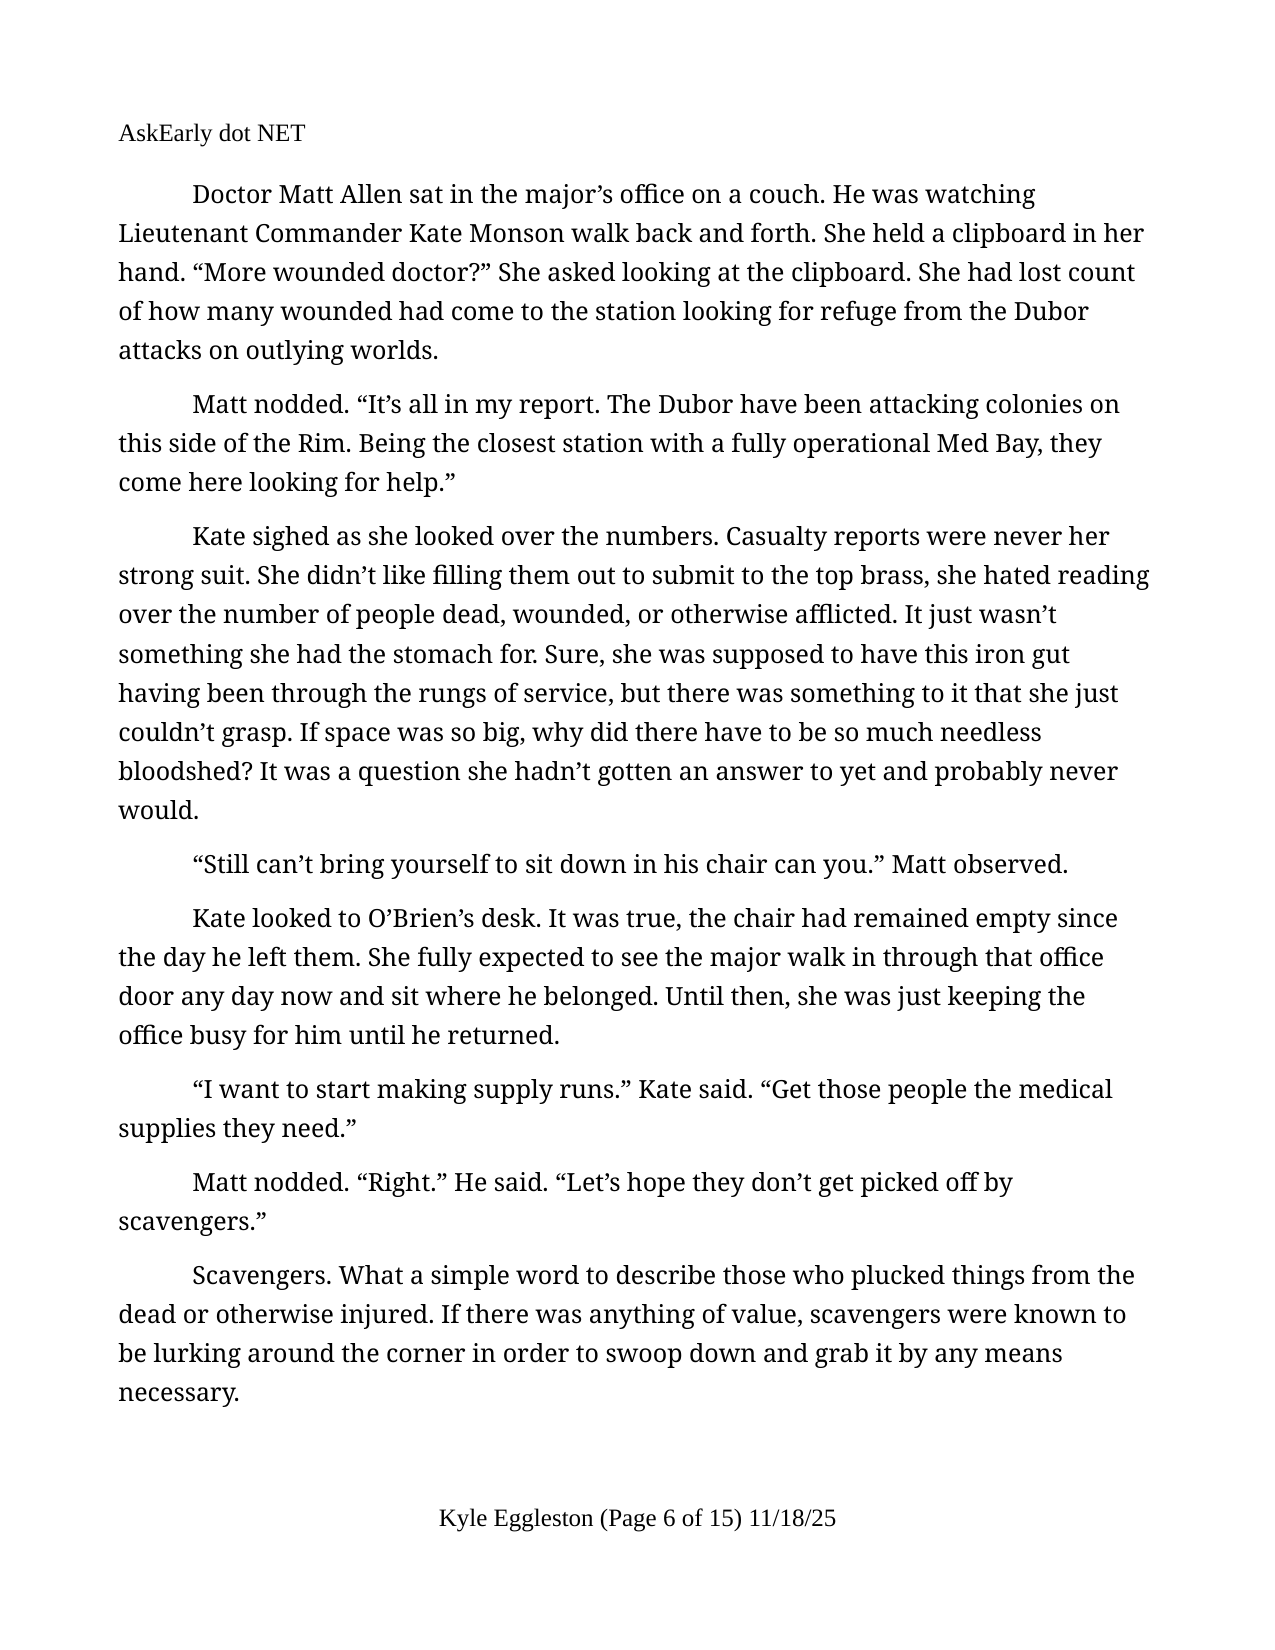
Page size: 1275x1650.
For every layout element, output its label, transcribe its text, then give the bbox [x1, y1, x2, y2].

text Matt nodded. “It’s all in my report. The Dubor have been attacking colonies on this side of the Rim. Being the closest station with a fully operational Med Bay, they come here looking for help.” [118, 387, 1157, 499]
text Kate sighed as she looked over the numbers. Casualty reports were never her strong suit. She didn’t like filling them out to submit to the top brass, she hated reading over the number of people dead, wounded, or otherwise afflicted. It just wasn’t something she had the stomach for. Sure, she was supposed to have this iron gut having been through the rungs of service, but there was something to it that she just couldn’t grasp. If space was so big, why did there have to be so much needless bloodshed? It was a question she hadn’t gotten an answer to yet and probably never would. [118, 519, 1157, 827]
text Scavengers. What a simple word to describe those who plucked things from the dead or otherwise injured. If there was anything of value, scavengers were known to be lurking around the corner in order to swoop down and grab it by any means necessary. [118, 1258, 1157, 1409]
text Doctor Matt Allen sat in the major’s office on a couch. He was watching Lieutenant Commander Kate Monson walk back and forth. She held a clipboard in her hand. “More wounded doctor?” She asked looking at the clipboard. She had lost count of how many wounded had come to the station looking for refuge from the Dubor attacks on outlying worlds. [118, 176, 1157, 367]
text “I want to start making supply runs.” Kate said. “Get those people the medical supplies they need.” [118, 1072, 1157, 1145]
text Kate looked to O’Brien’s desk. It was true, the chair had remained empty since the day he left them. She fully expected to see the major walk in through that office door any day now and sit where he belonged. Until then, she was just keeping the office busy for him until he returned. [118, 901, 1157, 1052]
text “Still can’t bring yourself to sit down in his chair can you.” Matt observed. [118, 847, 1157, 881]
text Matt nodded. “Right.” He said. “Let’s hope they don’t get picked off by scavengers.” [118, 1165, 1157, 1238]
